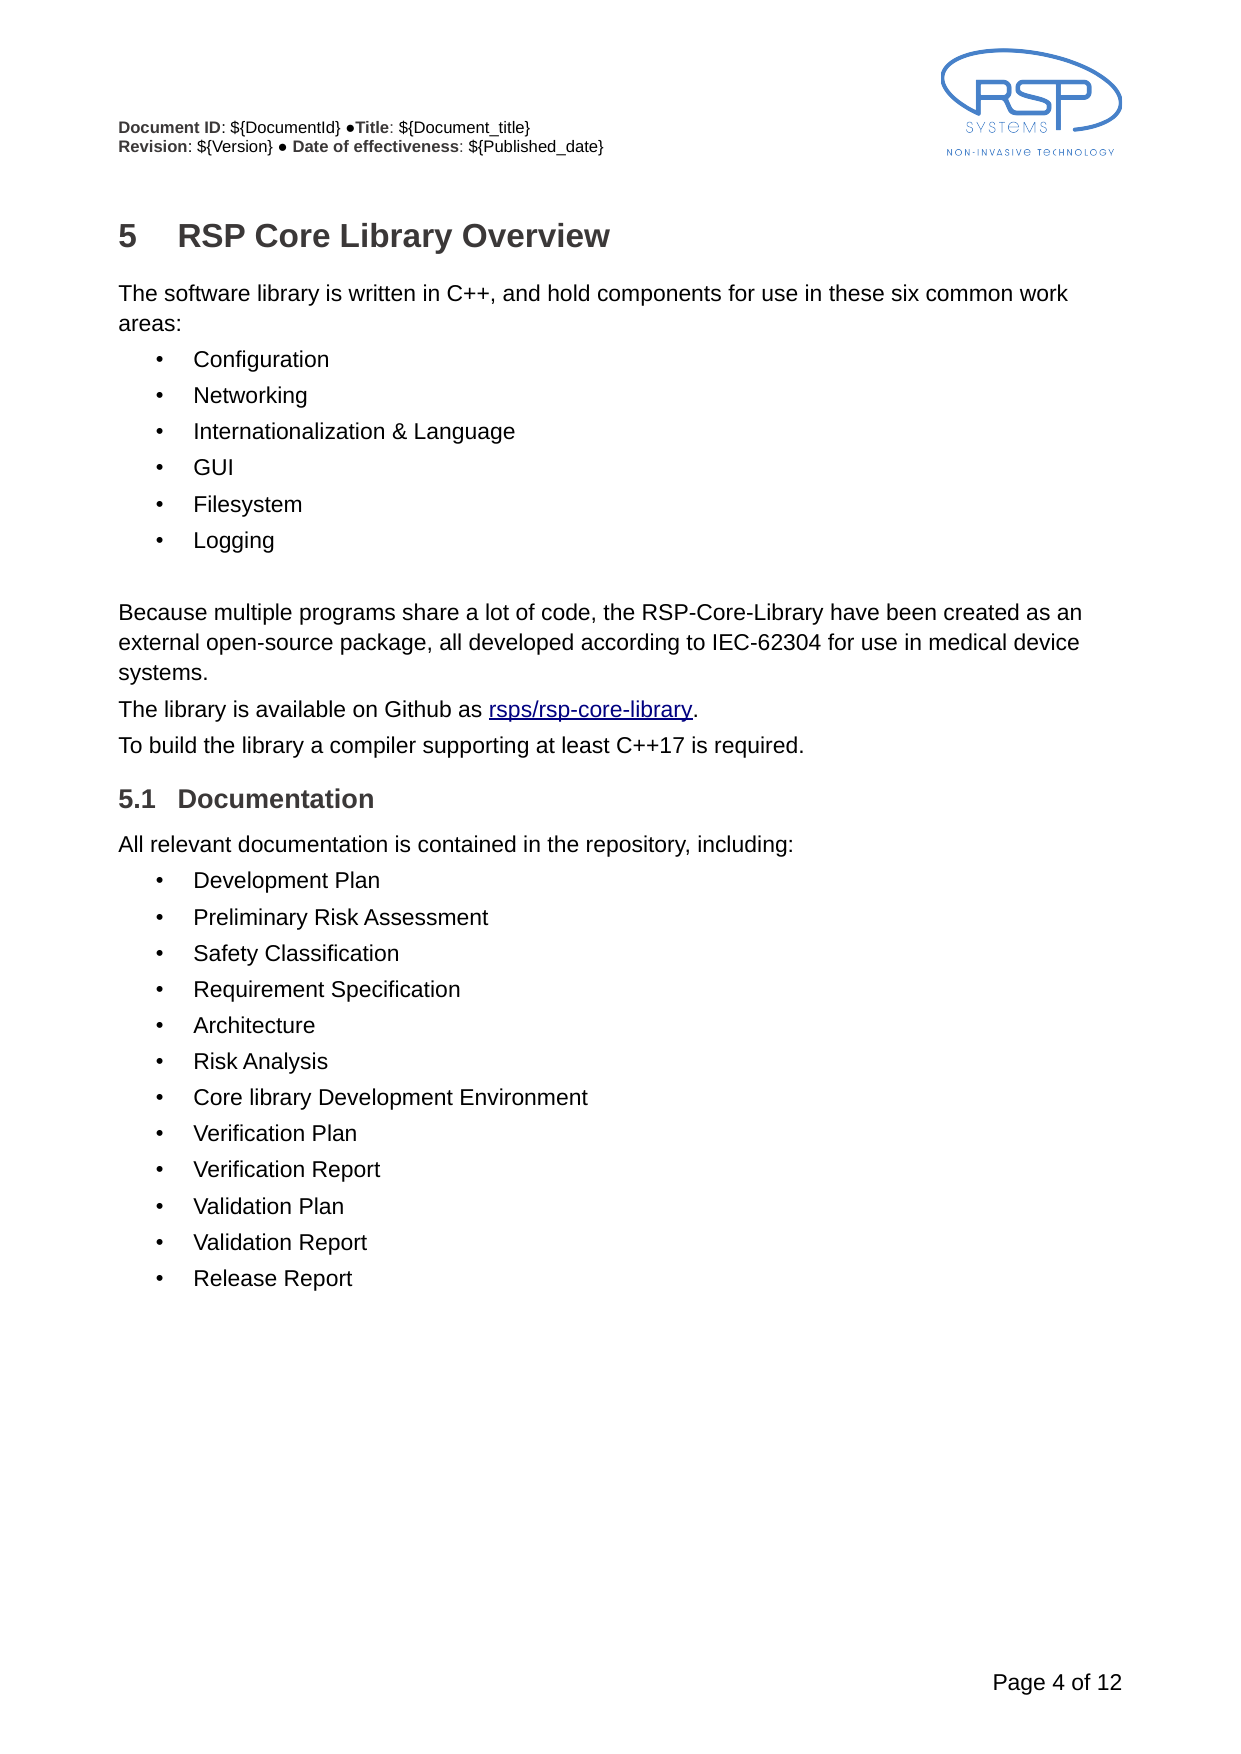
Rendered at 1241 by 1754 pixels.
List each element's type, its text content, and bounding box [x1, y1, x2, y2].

list Safety Classification [156, 939, 1122, 966]
list Internationalization & Language [156, 418, 1122, 444]
list Networking [156, 382, 1122, 408]
list Verification Report [156, 1156, 1122, 1183]
list Development Plan [156, 867, 1122, 894]
list Verification Plan [156, 1120, 1122, 1147]
list Core library Development Environment [156, 1084, 1122, 1111]
list Validation Report [156, 1229, 1122, 1255]
list Requirement Specification [156, 976, 1122, 1002]
picture [941, 48, 1123, 156]
list Configuration [156, 346, 1122, 372]
text Because multiple programs share a lot of code, the RSP-Core-Library have been created as an external open-source package, all developed according to IEC-62304 for use in medical device systems. [118, 599, 1122, 686]
list Release Report [156, 1265, 1122, 1291]
text The software library is written in C++, and hold components for use in these six common work areas: [118, 279, 1122, 336]
list Architecture [156, 1012, 1122, 1038]
list Preliminary Risk Assessment [156, 903, 1122, 930]
subtitle Documentation [118, 783, 1122, 814]
list Filesystem [156, 491, 1122, 517]
subtitle RSP Core Library Overview [118, 216, 1122, 254]
list Logging [156, 527, 1122, 553]
list Risk Analysis [156, 1048, 1122, 1074]
text All relevant documentation is contained in the repository, including: [118, 831, 1122, 857]
list GUI [156, 454, 1122, 481]
text To build the library a compiler supporting at least C++17 is required. [118, 732, 1122, 758]
list Validation Plan [156, 1193, 1122, 1219]
text The library is available on Github as rsps/rsp-core-library. [118, 696, 1122, 722]
